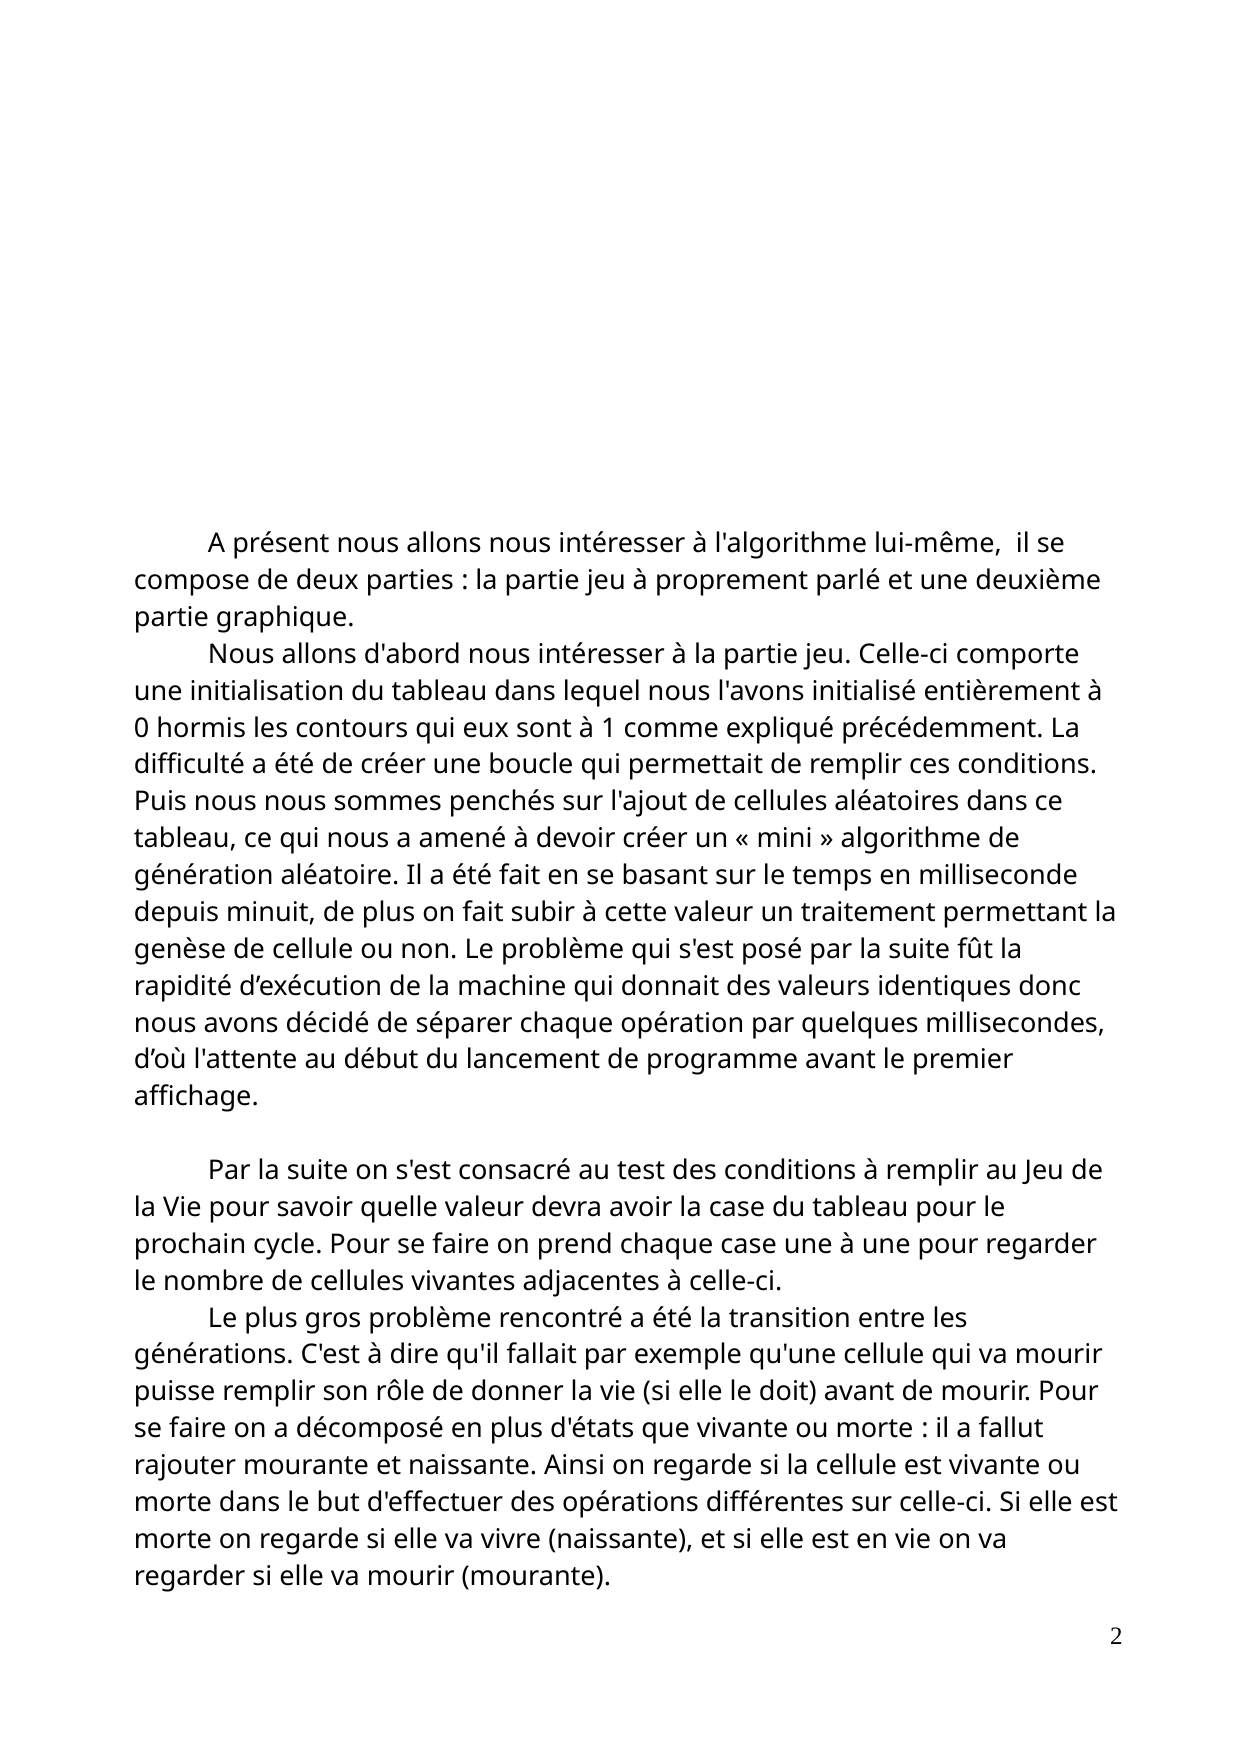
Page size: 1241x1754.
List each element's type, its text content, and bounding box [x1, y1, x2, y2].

text A présent nous allons nous intéresser à l'algorithme lui-même, il se compose de deux parties : la partie jeu à proprement parlé et une deuxième partie graphique. [134, 524, 1122, 634]
text Le plus gros problème rencontré a été la transition entre les générations. C'est à dire qu'il fallait par exemple qu'une cellule qui va mourir puisse remplir son rôle de donner la vie (si elle le doit) avant de mourir. Pour se faire on a décomposé en plus d'états que vivante ou morte : il a fallut rajouter mourante et naissante. Ainsi on regarde si la cellule est vivante ou morte dans le but d'effectuer des opérations différentes sur celle-ci. Si elle est morte on regarde si elle va vivre (naissante), et si elle est en vie on va regarder si elle va mourir (mourante). [134, 1298, 1122, 1593]
text Par la suite on s'est consacré au test des conditions à remplir au Jeu de la Vie pour savoir quelle valeur devra avoir la case du tableau pour le prochain cycle. Pour se faire on prend chaque case une à une pour regarder le nombre de cellules vivantes adjacentes à celle-ci. [134, 1151, 1122, 1298]
text Nous allons d'abord nous intéresser à la partie jeu. Celle-ci comporte une initialisation du tableau dans lequel nous l'avons initialisé entièrement à 0 hormis les contours qui eux sont à 1 comme expliqué précédemment. La difficulté a été de créer une boucle qui permettait de remplir ces conditions. Puis nous nous sommes penchés sur l'ajout de cellules aléatoires dans ce tableau, ce qui nous a amené à devoir créer un « mini » algorithme de génération aléatoire. Il a été fait en se basant sur le temps en milliseconde depuis minuit, de plus on fait subir à cette valeur un traitement permettant la genèse de cellule ou non. Le problème qui s'est posé par la suite fût la rapidité d’exécution de la machine qui donnait des valeurs identiques donc nous avons décidé de séparer chaque opération par quelques millisecondes, d’où l'attente au début du lancement de programme avant le premier affichage. [134, 634, 1122, 1114]
